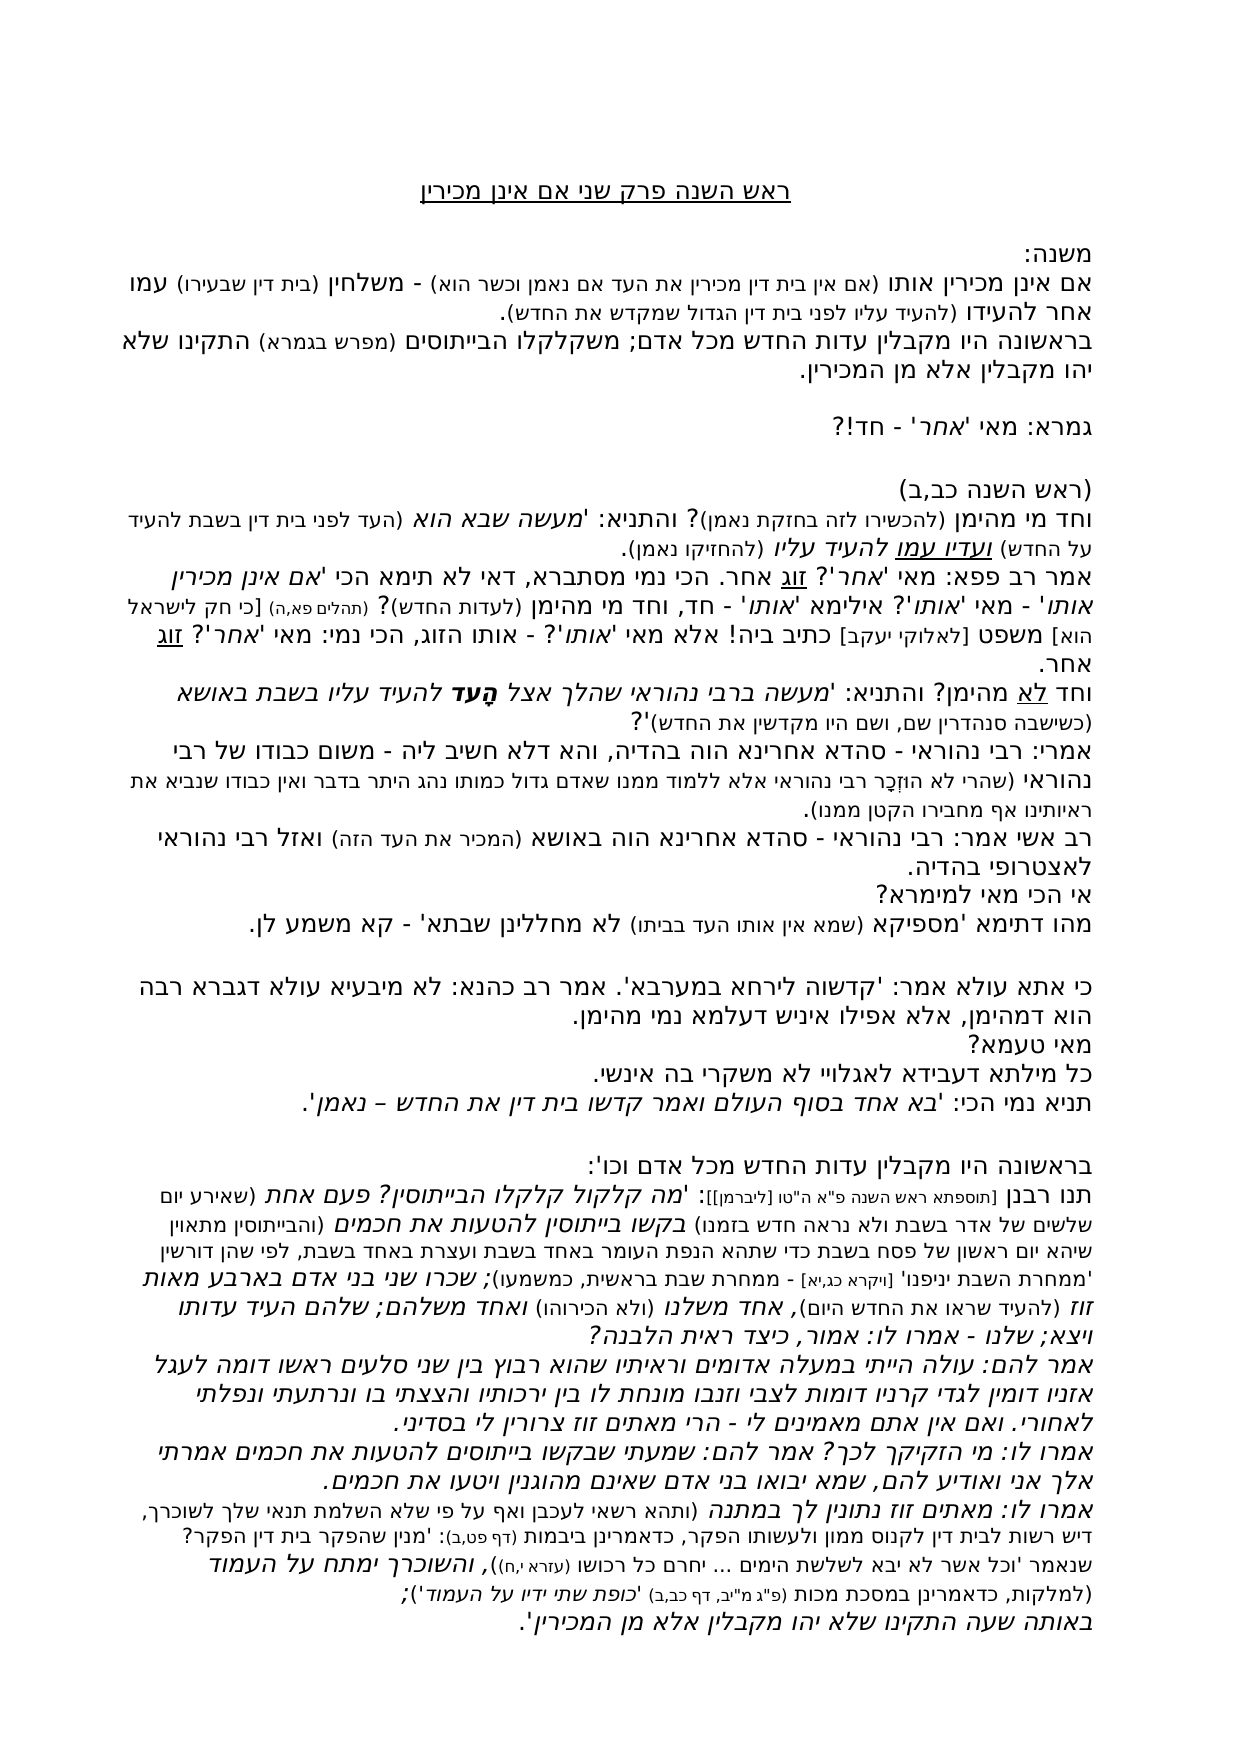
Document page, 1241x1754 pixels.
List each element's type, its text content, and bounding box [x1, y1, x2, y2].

text גמרא: מאי 'אחר' - חד!? [118, 412, 1092, 441]
text בראשונה היו מקבלין עדות החדש מכל אדם; משקלקלו הבייתוסים (מפרש בגמרא) התקינו שלא יהו מקבלין אלא מן המכירין. [118, 326, 1092, 384]
text אמרו לו: מאתים זוז נתונין לך במתנה (ותהא רשאי לעכבן ואף על פי שלא השלמת תנאי שלך לשוכרך, דיש רשות לבית דין לקנוס ממון ולעשותו הפקר, כדאמרינן ביבמות (דף פט,ב): 'מנין שהפקר בית דין הפקר? שנאמר 'וכל אשר לא יבא לשלשת הימים ... יחרם כל רכושו (עזרא י,ח)), והשוכרך ימתח על העמוד (למלקות, כדאמרינן במסכת מכות (פ"ג מ"יב, דף כב,ב) 'כופת שתי ידיו על העמוד'); [118, 1495, 1092, 1607]
text באותה שעה התקינו שלא יהו מקבלין אלא מן המכירין'. [118, 1607, 1092, 1636]
text תנו רבנן [תוספתא ראש השנה פ"א ה"טו [ליברמן]]: 'מה קלקול קלקלו הבייתוסין? פעם אחת (שאירע יום שלשים של אדר בשבת ולא נראה חדש בזמנו) בקשו בייתוסין להטעות את חכמים (והבייתוסין מתאוין שיהא יום ראשון של פסח בשבת כדי שתהא הנפת העומר באחד בשבת ועצרת באחד בשבת, לפי שהן דורשין 'ממחרת השבת יניפנו' [ויקרא כג,יא] - ממחרת שבת בראשית, כמשמעו); שכרו שני בני אדם בארבע מאות זוז (להעיד שראו את החדש היום), אחד משלנו (ולא הכירוהו) ואחד משלהם; שלהם העיד עדותו ויצא; שלנו - אמרו לו: אמור, כיצד ראית הלבנה? [118, 1180, 1092, 1350]
text אמר להם: עולה הייתי במעלה אדומים וראיתיו שהוא רבוץ בין שני סלעים ראשו דומה לעגל אזניו דומין לגדי קרניו דומות לצבי וזנבו מונחת לו בין ירכותיו והצצתי בו ונרתעתי ונפלתי לאחורי. ואם אין אתם מאמינים לי - הרי מאתים זוז צרורין לי בסדיני. [118, 1350, 1092, 1437]
text (ראש השנה כב,ב) [118, 475, 1092, 504]
text אמרי: רבי נהוראי - סהדא אחרינא הוה בהדיה, והא דלא חשיב ליה - משום כבודו של רבי נהוראי (שהרי לא הוּזְכָר רבי נהוראי אלא ללמוד ממנו שאדם גדול כמותו נהג היתר בדבר ואין כבודו שנביא את ראיותינו אף מחבירו הקטן ממנו). [118, 736, 1092, 823]
text רב אשי אמר: רבי נהוראי - סהדא אחרינא הוה באושא (המכיר את העד הזה) ואזל רבי נהוראי לאצטרופי בהדיה. [118, 823, 1092, 881]
text כי אתא עולא אמר: 'קדשוה לירחא במערבא'. אמר רב כהנא: לא מיבעיא עולא דגברא רבה הוא דמהימן, אלא אפילו איניש דעלמא נמי מהימן. [118, 973, 1092, 1031]
text אם אינן מכירין אותו (אם אין בית דין מכירין את העד אם נאמן וכשר הוא) - משלחין (בית דין שבעירו) עמו אחר להעידו (להעיד עליו לפני בית דין הגדול שמקדש את החדש). [118, 268, 1092, 326]
text מהו דתימא 'מספיקא (שמא אין אותו העד בביתו) לא מחללינן שבתא' - קא משמע לן. [118, 910, 1092, 939]
text משנה: [118, 239, 1092, 268]
text ראש השנה פרק שני אם אינן מכירין [118, 176, 1092, 205]
text אמר רב פפא: מאי 'אחר'? זוג אחר. הכי נמי מסתברא, דאי לא תימא הכי 'אם אינן מכירין אותו' - מאי 'אותו'? אילימא 'אותו' - חד, וחד מי מהימן (לעדות החדש)? (תהלים פא,ה) [כי חק לישראל הוא] משפט [לאלוקי יעקב] כתיב ביה! אלא מאי 'אותו'? - אותו הזוג, הכי נמי: מאי 'אחר'? זוג אחר. [118, 562, 1092, 678]
text בראשונה היו מקבלין עדות החדש מכל אדם וכו': [118, 1151, 1092, 1180]
text וחד מי מהימן (להכשירו לזה בחזקת נאמן)? והתניא: 'מעשה שבא הוא (העד לפני בית דין בשבת להעיד על החדש) ועדיו עמו להעיד עליו (להחזיקו נאמן). [118, 504, 1092, 562]
text אמרו לו: מי הזקיקך לכך? אמר להם: שמעתי שבקשו בייתוסים להטעות את חכמים אמרתי אלך אני ואודיע להם, שמא יבואו בני אדם שאינם מהוגנין ויטעו את חכמים. [118, 1437, 1092, 1495]
text וחד לא מהימן? והתניא: 'מעשה ברבי נהוראי שהלך אצל הָעד להעיד עליו בשבת באושא (כשישבה סנהדרין שם, ושם היו מקדשין את החדש)'? [118, 678, 1092, 736]
text כל מילתא דעבידא לאגלויי לא משקרי בה אינשי. [118, 1059, 1092, 1088]
text אי הכי מאי למימרא? [118, 881, 1092, 910]
text מאי טעמא? [118, 1031, 1092, 1059]
text תניא נמי הכי: 'בא אחד בסוף העולם ואמר קדשו בית דין את החדש – נאמן'. [118, 1088, 1092, 1117]
